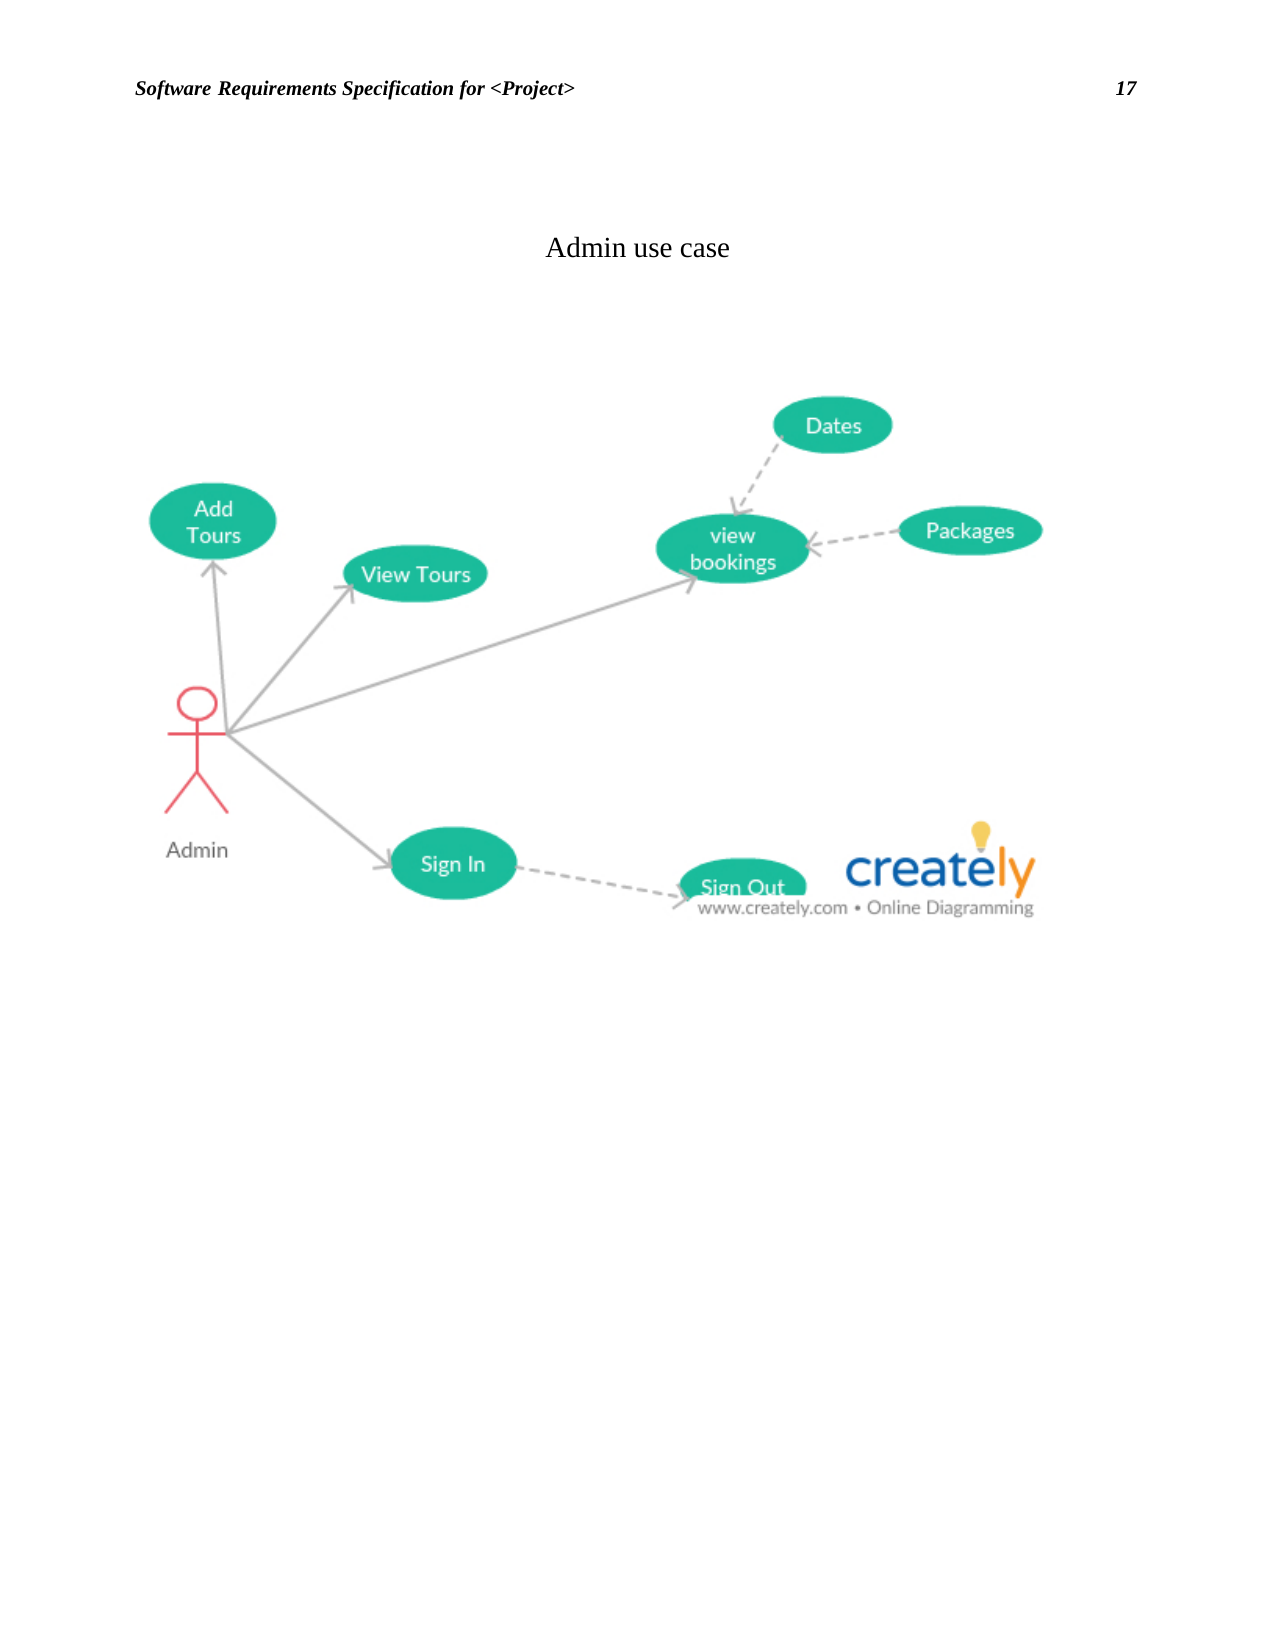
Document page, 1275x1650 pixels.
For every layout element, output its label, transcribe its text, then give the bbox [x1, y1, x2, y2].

picture [135, 382, 1056, 933]
text Admin use case [135, 231, 1140, 264]
